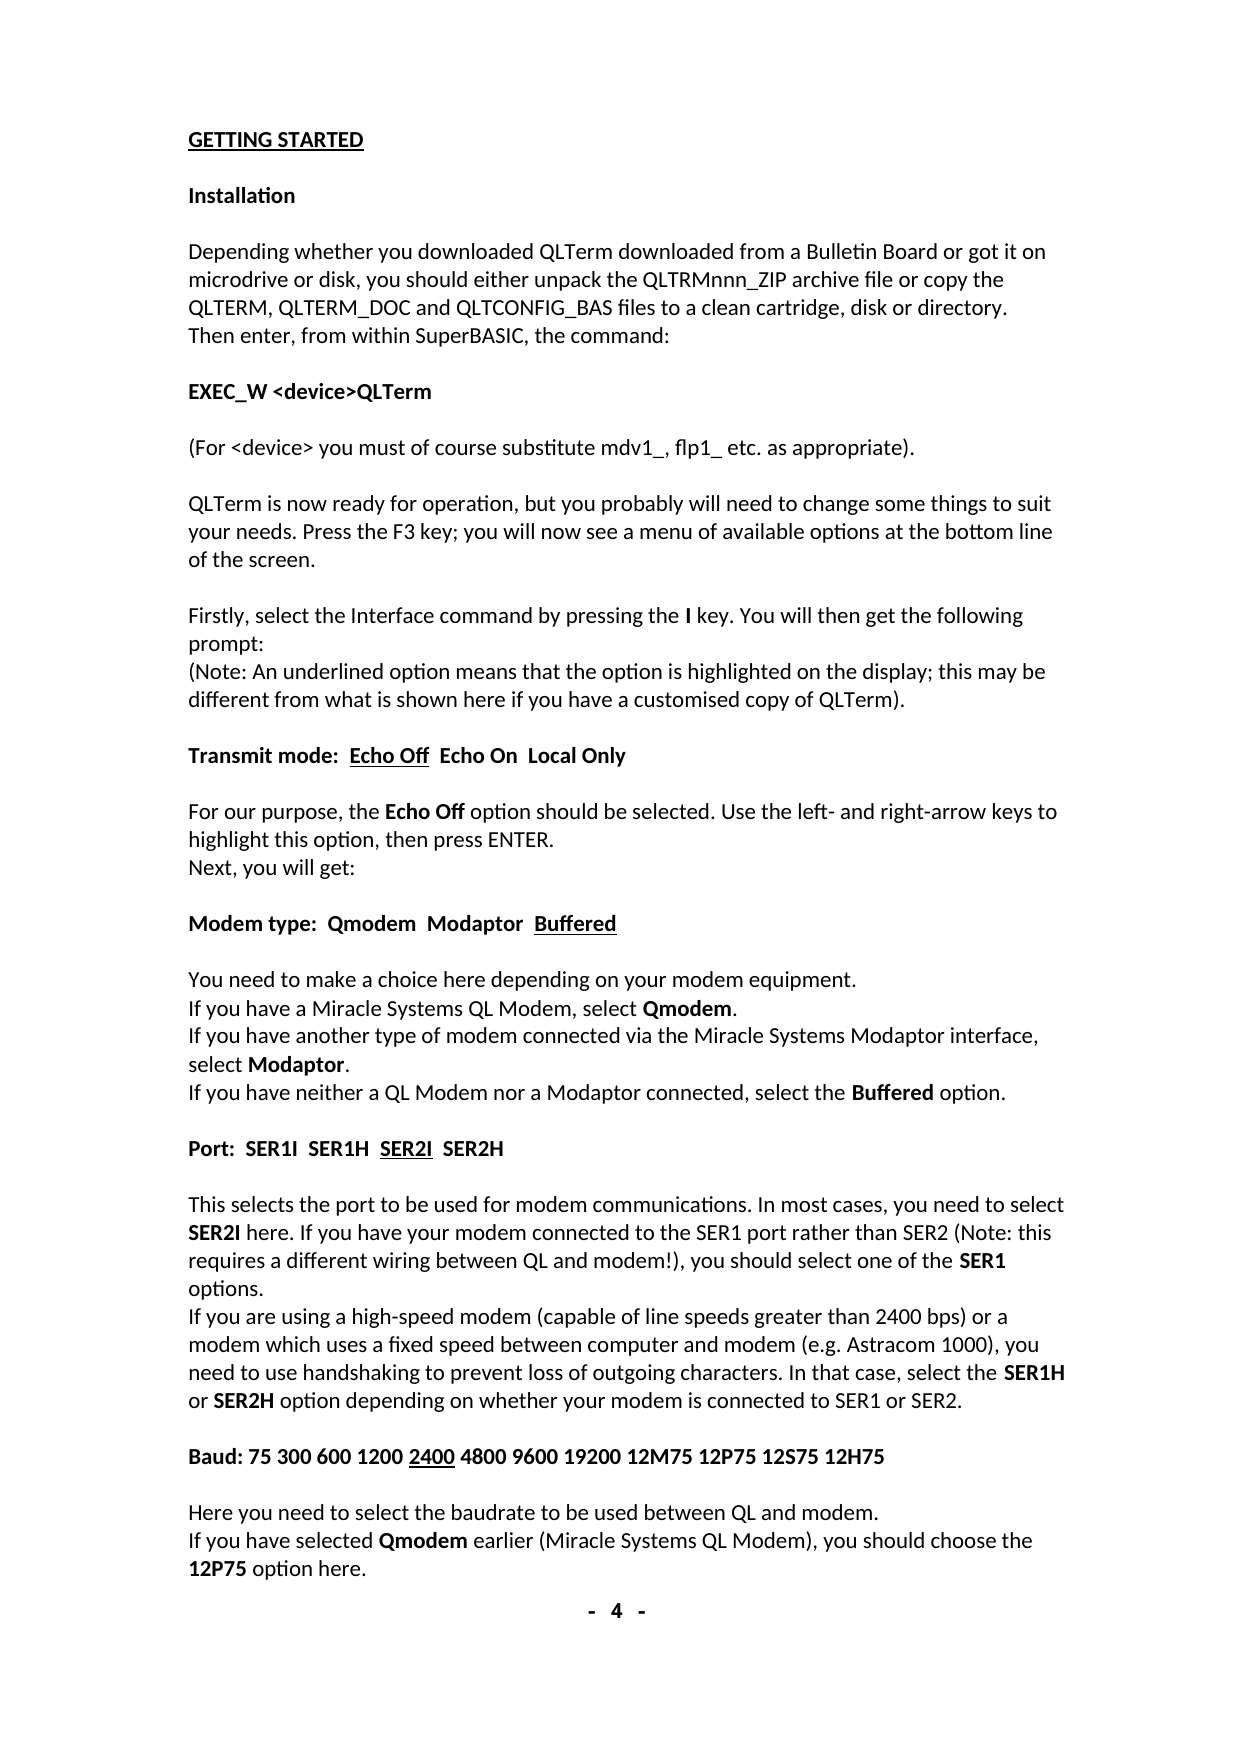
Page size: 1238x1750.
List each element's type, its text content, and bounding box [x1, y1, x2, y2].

text If you are using a high-speed modem (capable of line speeds greater than 2400 bps) or a modem which uses a fixed speed between computer and modem (e.g. Astracom 1000), you need to use handshaking to prevent loss of outgoing characters. In that case, select the SER1H or SER2H option depending on whether your modem is connected to SER1 or SER2. [188, 1302, 1070, 1414]
text Firstly, select the Interface command by pressing the I key. You will then get the following prompt: [188, 601, 1070, 657]
text You need to make a choice here depending on your modem equipment. [188, 966, 1070, 994]
text Transmit mode: Echo Off Echo On Local Only [188, 741, 1070, 769]
text GETTING STARTED [188, 125, 1070, 153]
text Depending whether you downloaded QLTerm downloaded from a Bulletin Board or got it on microdrive or disk, you should either unpack the QLTRMnnn_ZIP archive file or copy the QLTERM, QLTERM_DOC and QLTCONFIG_BAS files to a clean cartridge, disk or directory. [188, 237, 1070, 321]
text QLTerm is now ready for operation, but you probably will need to change some things to suit your needs. Press the F3 key; you will now see a menu of available options at the bottom line of the screen. [188, 489, 1070, 573]
text EXEC_W <device>QLTerm [188, 377, 1070, 405]
text Here you need to select the baudrate to be used between QL and modem. [188, 1498, 1070, 1526]
text This selects the port to be used for modem communications. In most cases, you need to select SER2I here. If you have your modem connected to the SER1 port rather than SER2 (Note: this requires a different wiring between QL and modem!), you should select one of the SER1 options. [188, 1190, 1070, 1302]
text If you have a Miracle Systems QL Modem, select Qmodem. [188, 994, 1070, 1022]
text If you have neither a QL Modem nor a Modaptor connected, select the Buffered option. [188, 1078, 1070, 1106]
text Then enter, from within SuperBASIC, the command: [188, 321, 1070, 349]
text Port: SER1I SER1H SER2I SER2H [188, 1134, 1070, 1162]
text (For <device> you must of course substitute mdv1_, flp1_ etc. as appropriate). [188, 433, 1070, 461]
text Installation [188, 181, 1070, 209]
text Modem type: Qmodem Modaptor Buffered [188, 909, 1070, 938]
text (Note: An underlined option means that the option is highlighted on the display; this may be different from what is shown here if you have a customised copy of QLTerm). [188, 657, 1070, 713]
text Next, you will get: [188, 853, 1070, 882]
text If you have selected Qmodem earlier (Miracle Systems QL Modem), you should choose the 12P75 option here. [188, 1526, 1070, 1582]
text Baud: 75 300 600 1200 2400 4800 9600 19200 12M75 12P75 12S75 12H75 [188, 1442, 1070, 1470]
text If you have another type of modem connected via the Miracle Systems Modaptor interface, select Modaptor. [188, 1022, 1070, 1078]
text For our purpose, the Echo Off option should be selected. Use the left- and right-arrow keys to highlight this option, then press ENTER. [188, 797, 1070, 853]
